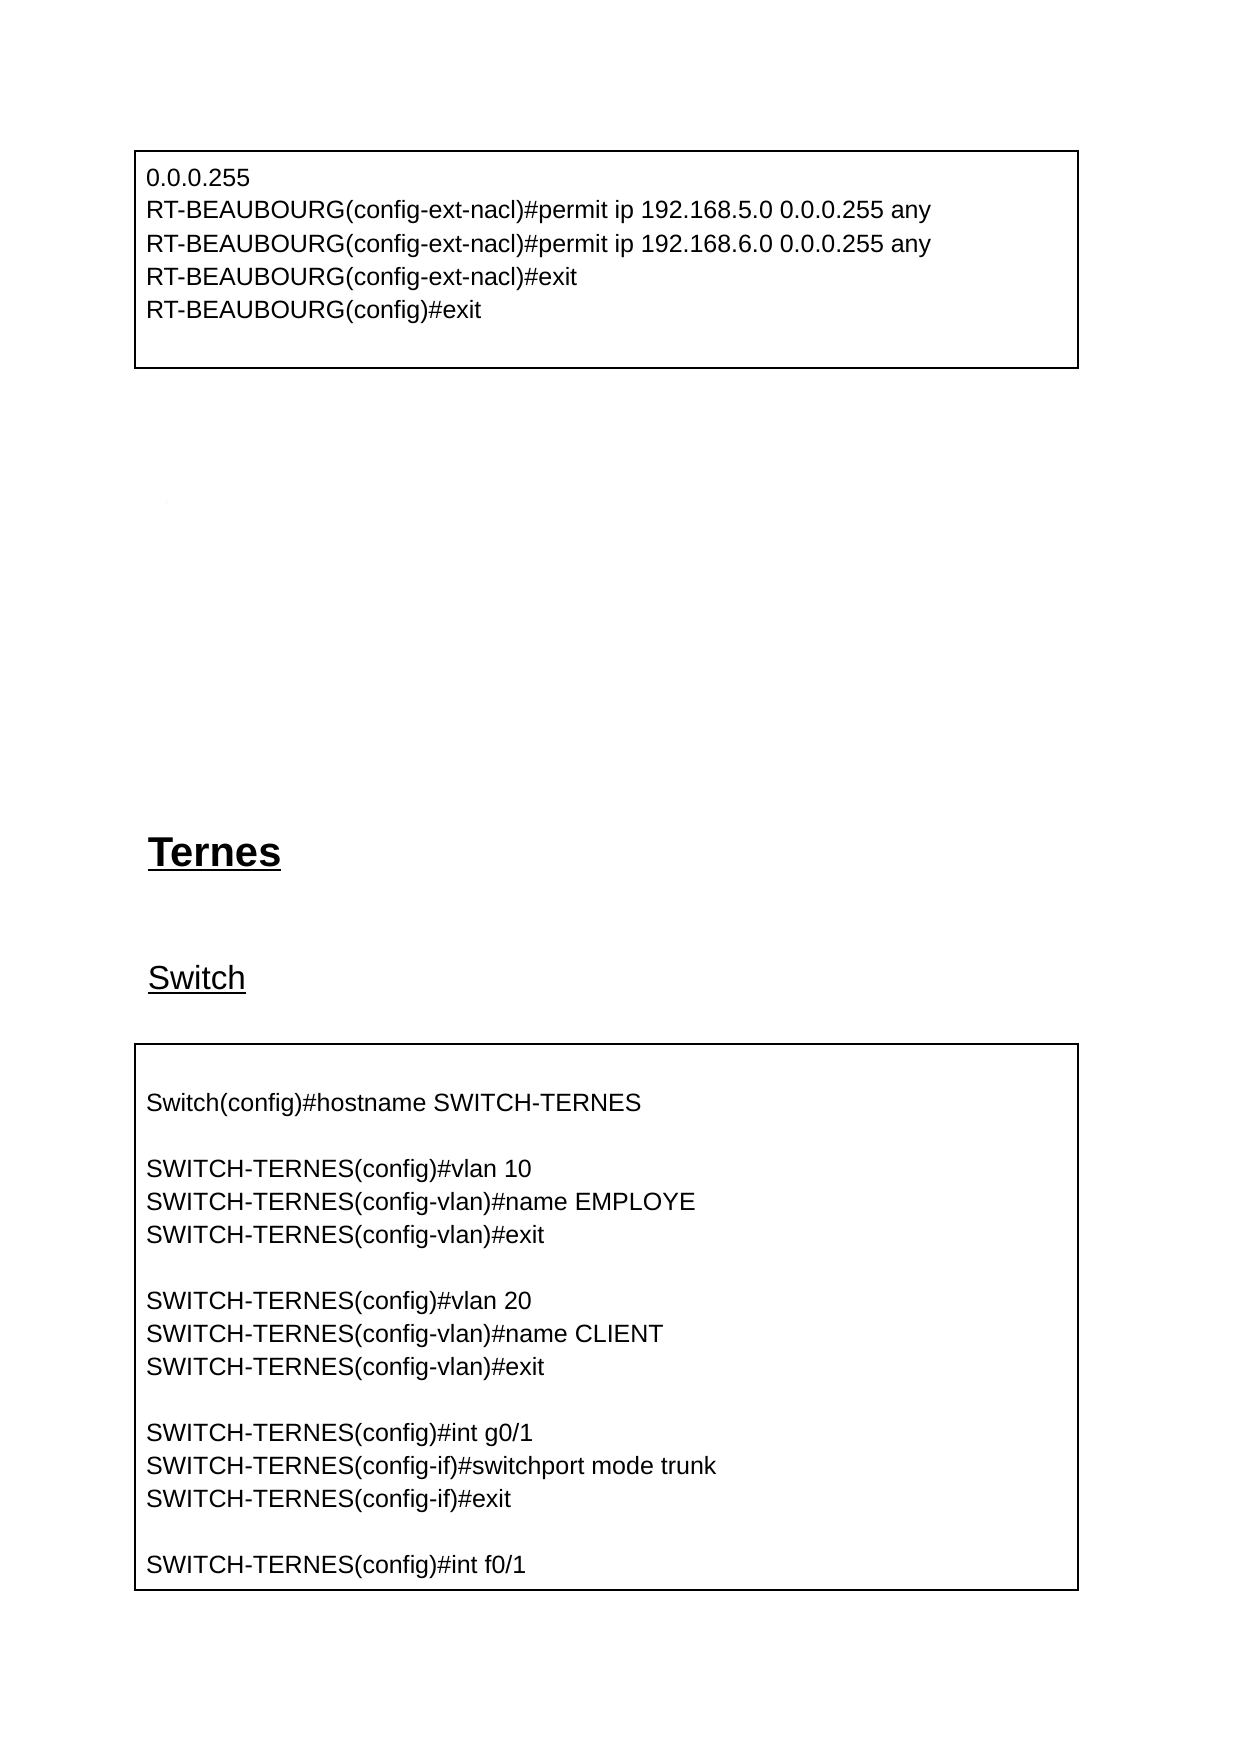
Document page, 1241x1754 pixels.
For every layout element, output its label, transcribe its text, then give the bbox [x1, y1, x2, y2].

table_header 0.0.0.255 RT-BEAUBOURG(config-ext-nacl)#permit ip 192.168.5.0 0.0.0.255 any RT-BEAUBOURG(config-ext-nacl)#permit ip 192.168.6.0 0.0.0.255 any RT-BEAUBOURG(config-ext-nacl)#exit RT-BEAUBOURG(config)#exit [136, 152, 1077, 367]
table_header Switch(config)#hostname SWITCH-TERNES SWITCH-TERNES(config)#vlan 10 SWITCH-TERNES(config-vlan)#name EMPLOYE SWITCH-TERNES(config-vlan)#exit SWITCH-TERNES(config)#vlan 20 SWITCH-TERNES(config-vlan)#name CLIENT SWITCH-TERNES(config-vlan)#exit SWITCH-TERNES(config)#int g0/1 SWITCH-TERNES(config-if)#switchport mode trunk SWITCH-TERNES(config-if)#exit SWITCH-TERNES(config)#int f0/1 [136, 1045, 1077, 1589]
subtitle Switch [148, 958, 1090, 997]
subtitle Ternes [148, 827, 1090, 875]
